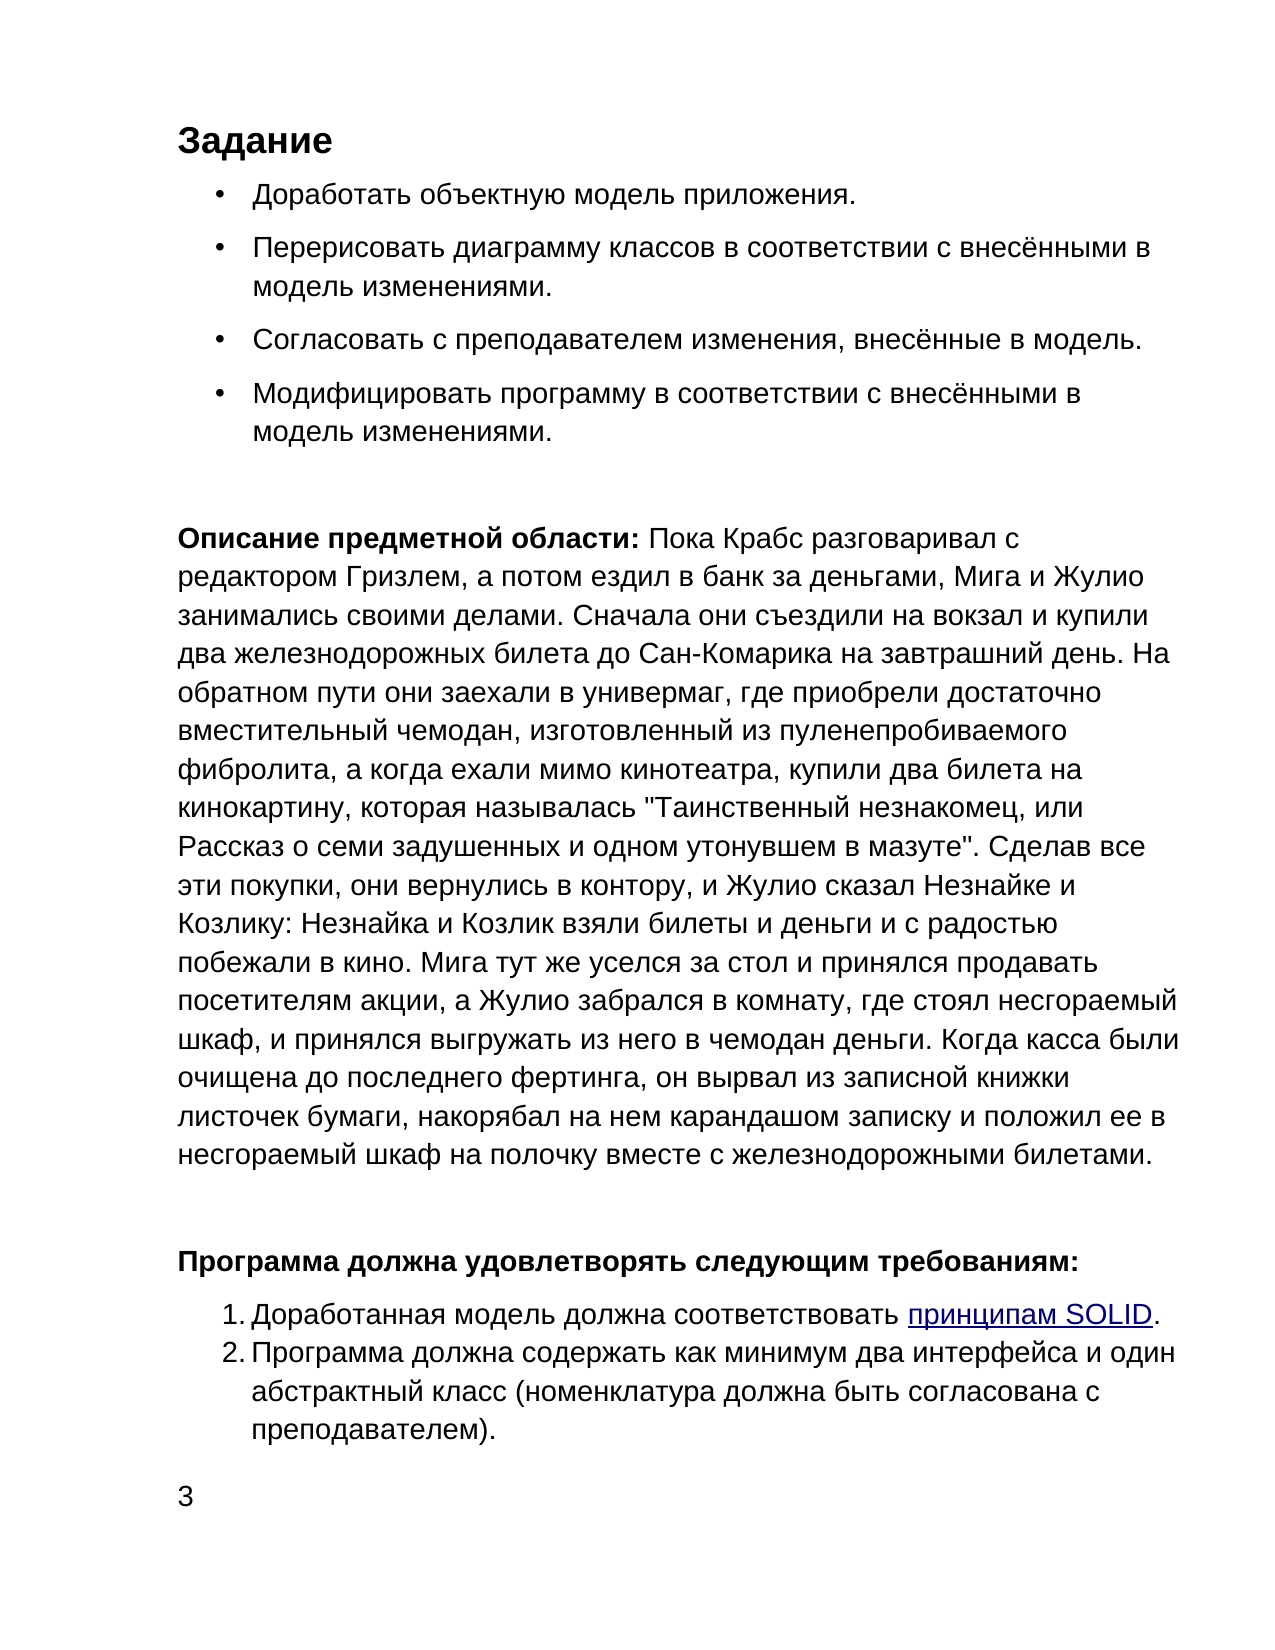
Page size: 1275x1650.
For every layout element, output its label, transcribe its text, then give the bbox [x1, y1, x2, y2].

text Программа должна удовлетворять следующим требованиям: [177, 1244, 1186, 1277]
list Программа должна содержать как минимум два интерфейса и один абстрактный класс (номенклатура должна быть согласована с преподавателем). [222, 1335, 1186, 1446]
list Перерисовать диаграмму классов в соответствии с внесёнными в модель изменениями. [215, 231, 1186, 303]
list Доработанная модель должна соответствовать принципам SOLID. [222, 1297, 1186, 1330]
text Описание предметной области: Пока Крабс разговаривал с редактором Гризлем, а потом ездил в банк за деньгами, Мига и Жулио занимались своими делами. Сначала они съездили на вокзал и купили два железнодорожных билета до Сан-Комарика на завтрашний день. На обратном пути они заехали в универмаг, где приобрели достаточно вместительный чемодан, изготовленный из пуленепробиваемого фибролита, а когда ехали мимо кинотеатра, купили два билета на кинокартину, которая называлась "Таинственный незнакомец, или Рассказ о семи задушенных и одном утонувшем в мазуте". Сделав все эти покупки, они вернулись в контору, и Жулио сказал Незнайке и Козлику: Незнайка и Козлик взяли билеты и деньги и с радостью побежали в кино. Мига тут же уселся за стол и принялся продавать посетителям акции, а Жулио забрался в комнату, где стоял несгораемый шкаф, и принялся выгружать из него в чемодан деньги. Когда касса были очищена до последнего фертинга, он вырвал из записной книжки листочек бумаги, накорябал на нем карандашом записку и положил ее в несгораемый шкаф на полочку вместе с железнодорожными билетами. [177, 521, 1186, 1171]
list Модифицировать программу в соответствии с внесёнными в модель изменениями. [215, 376, 1186, 448]
subtitle Задание [177, 118, 1186, 161]
list Согласовать с преподавателем изменения, внесённые в модель. [215, 322, 1186, 356]
list Доработать объектную модель приложения. [215, 177, 1186, 211]
